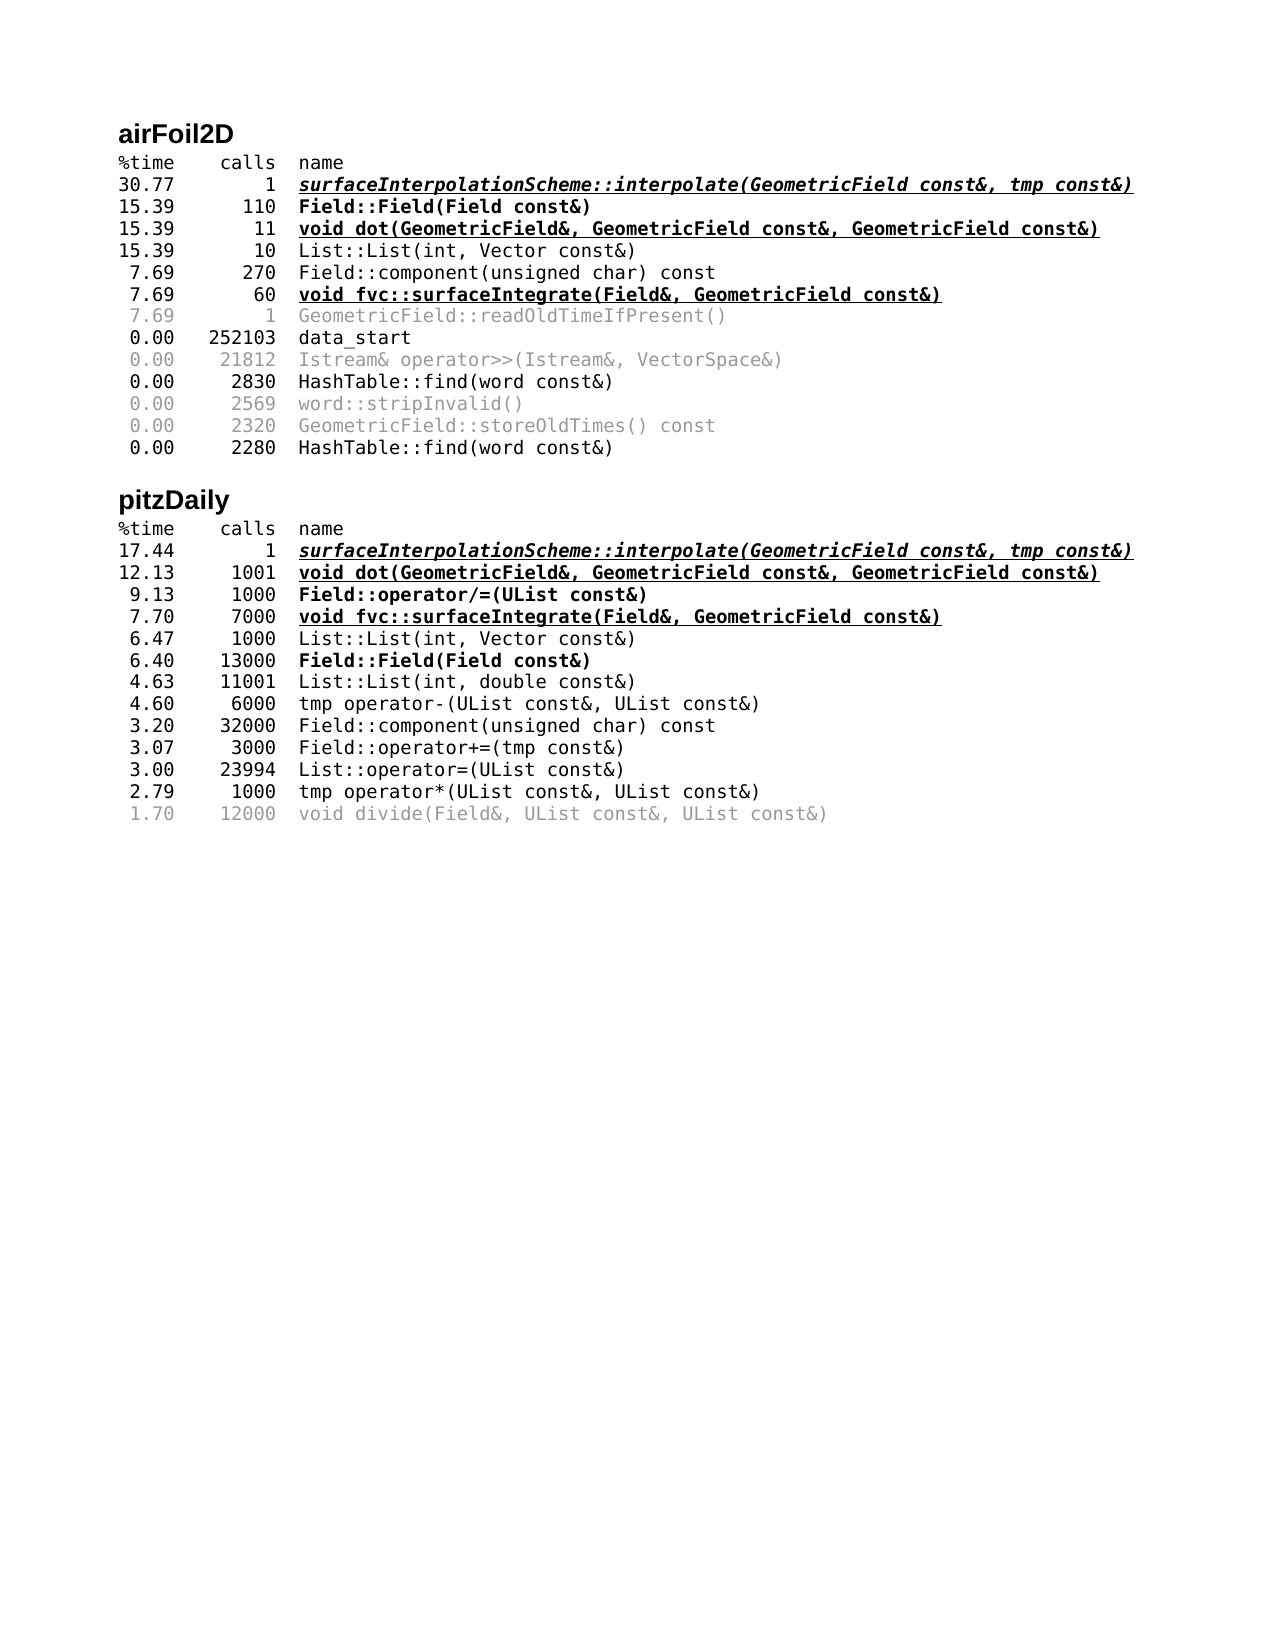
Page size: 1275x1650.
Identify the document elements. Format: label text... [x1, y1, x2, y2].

text 0.00 2280 HashTable::find(word const&) [118, 437, 1157, 459]
text 0.00 252103 data_start [118, 327, 1157, 349]
text 3.20 32000 Field::component(unsigned char) const [118, 715, 1157, 737]
text 3.07 3000 Field::operator+=(tmp const&) [118, 737, 1157, 759]
text 3.00 23994 List::operator=(UList const&) [118, 759, 1157, 781]
text 9.13 1000 Field::operator/=(UList const&) [118, 584, 1157, 606]
subtitle pitzDaily [118, 484, 1157, 515]
text 0.00 2320 GeometricField::storeOldTimes() const [118, 415, 1157, 437]
text 7.69 270 Field::component(unsigned char) const [118, 262, 1157, 284]
text %time calls name [118, 518, 1157, 540]
text 4.60 6000 tmp operator-(UList const&, UList const&) [118, 693, 1157, 715]
text %time calls name [118, 152, 1157, 174]
text 17.44 1 surfaceInterpolationScheme::interpolate(GeometricField const&, tmp const&) [118, 540, 1157, 562]
text 6.40 13000 Field::Field(Field const&) [118, 650, 1157, 672]
text 6.47 1000 List::List(int, Vector const&) [118, 628, 1157, 650]
text 0.00 2569 word::stripInvalid() [118, 393, 1157, 415]
subtitle airFoil2D [118, 118, 1157, 149]
text 4.63 11001 List::List(int, double const&) [118, 672, 1157, 693]
text 12.13 1001 void dot(GeometricField&, GeometricField const&, GeometricField const&) [118, 562, 1157, 584]
text 0.00 21812 Istream& operator>>(Istream&, VectorSpace&) [118, 349, 1157, 371]
text 30.77 1 surfaceInterpolationScheme::interpolate(GeometricField const&, tmp const&) [118, 174, 1157, 196]
text 15.39 110 Field::Field(Field const&) [118, 196, 1157, 218]
text 0.00 2830 HashTable::find(word const&) [118, 371, 1157, 393]
text 7.69 60 void fvc::surfaceIntegrate(Field&, GeometricField const&) [118, 284, 1157, 306]
text 2.79 1000 tmp operator*(UList const&, UList const&) [118, 781, 1157, 803]
text 1.70 12000 void divide(Field&, UList const&, UList const&) [118, 803, 1157, 825]
text 7.70 7000 void fvc::surfaceIntegrate(Field&, GeometricField const&) [118, 606, 1157, 628]
text 15.39 11 void dot(GeometricField&, GeometricField const&, GeometricField const&) [118, 218, 1157, 240]
text 7.69 1 GeometricField::readOldTimeIfPresent() [118, 306, 1157, 327]
text 15.39 10 List::List(int, Vector const&) [118, 240, 1157, 262]
